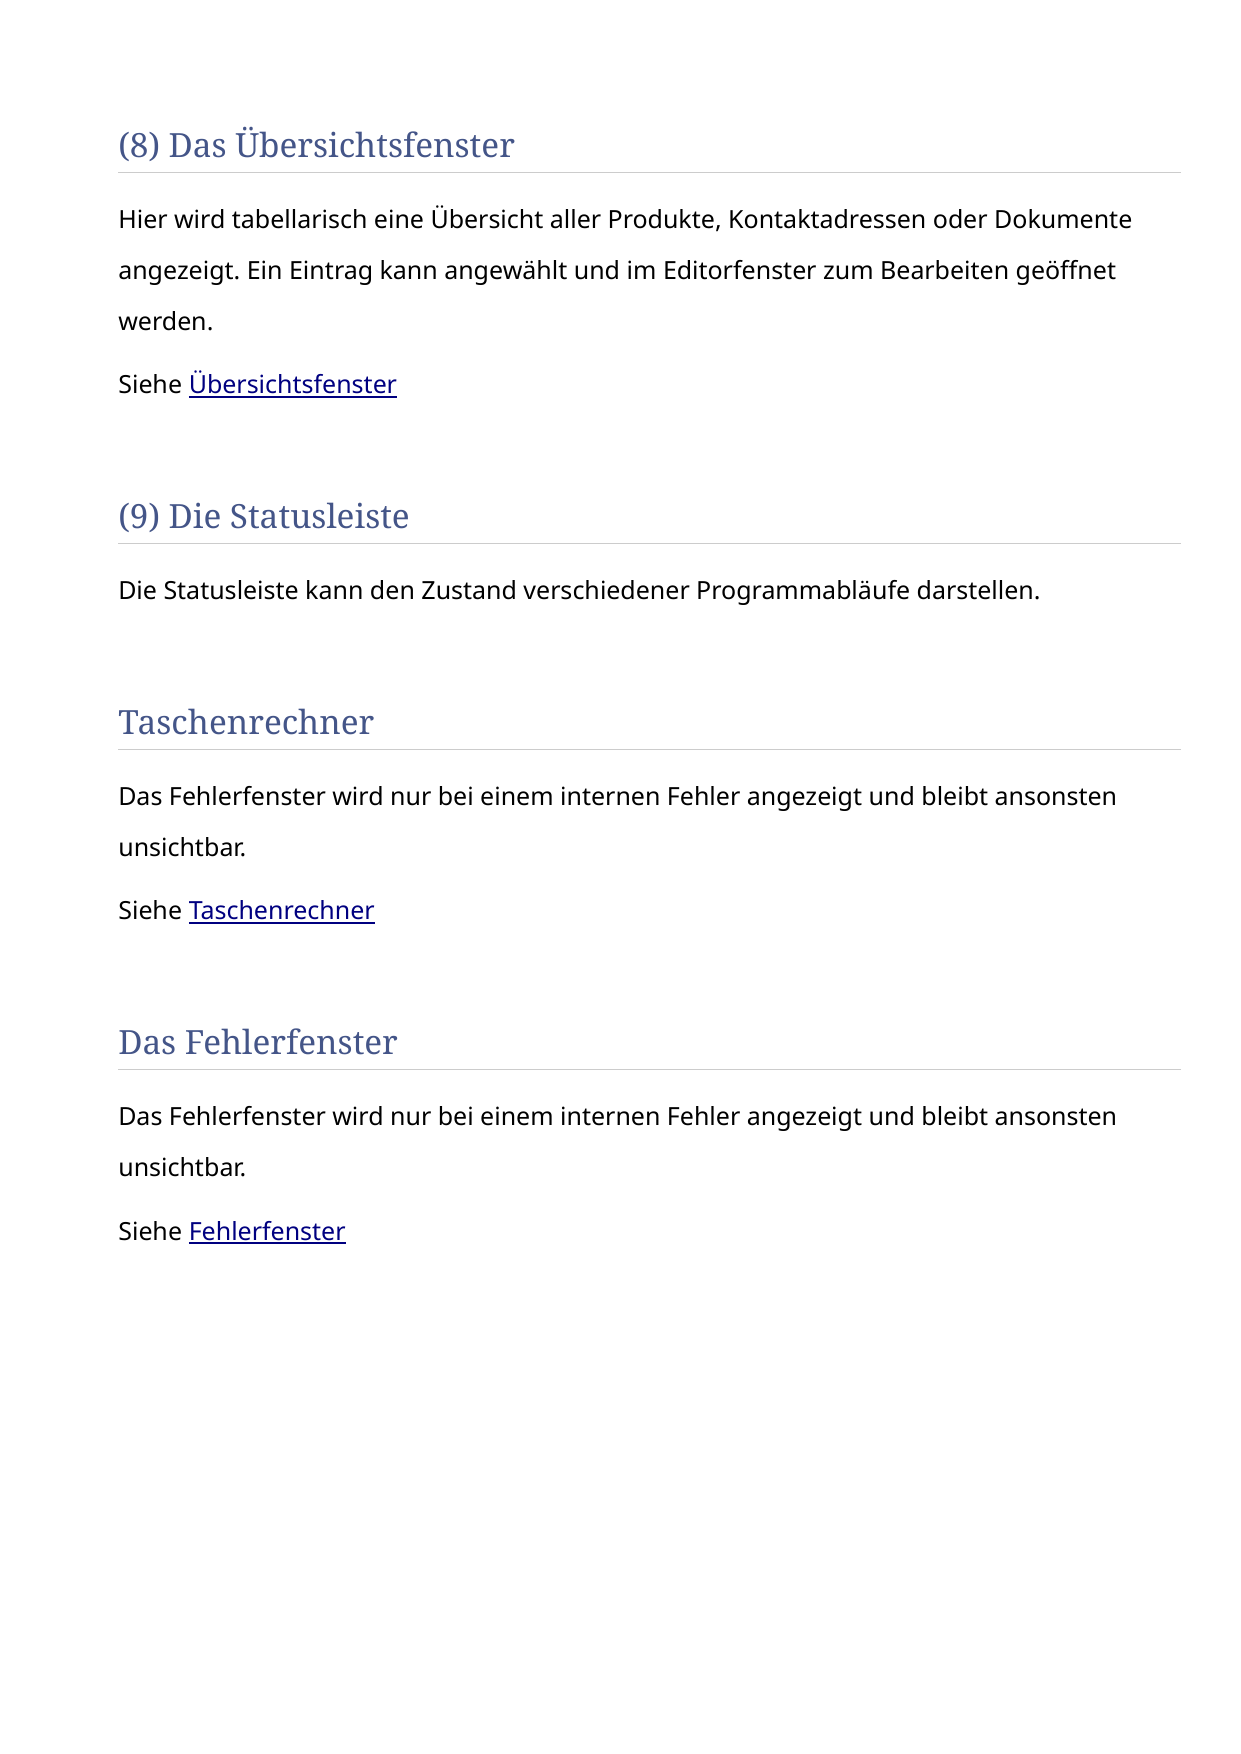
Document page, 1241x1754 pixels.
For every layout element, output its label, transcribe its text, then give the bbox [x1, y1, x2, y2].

text Siehe Übersichtsfenster [118, 367, 1181, 401]
text Das Fehlerfenster wird nur bei einem internen Fehler angezeigt und bleibt ansonsten unsichtbar. [118, 778, 1181, 863]
text Das Fehlerfenster wird nur bei einem internen Fehler angezeigt und bleibt ansonsten unsichtbar. [118, 1099, 1181, 1184]
text Siehe Fehlerfenster [118, 1213, 1181, 1247]
subtitle (9) Die Statusleiste [118, 493, 1181, 543]
text Hier wird tabellarisch eine Übersicht aller Produkte, Kontaktadressen oder Dokumente angezeigt. Ein Eintrag kann angewählt und im Editorfenster zum Bearbeiten geöffnet werden. [118, 201, 1181, 337]
subtitle Das Fehlerfenster [118, 1019, 1181, 1069]
text Die Statusleiste kann den Zustand verschiedener Programmabläufe darstellen. [118, 573, 1181, 607]
text Siehe Taschenrechner [118, 893, 1181, 927]
subtitle (8) Das Übersichtsfenster [118, 122, 1181, 172]
subtitle Taschenrechner [118, 699, 1181, 749]
